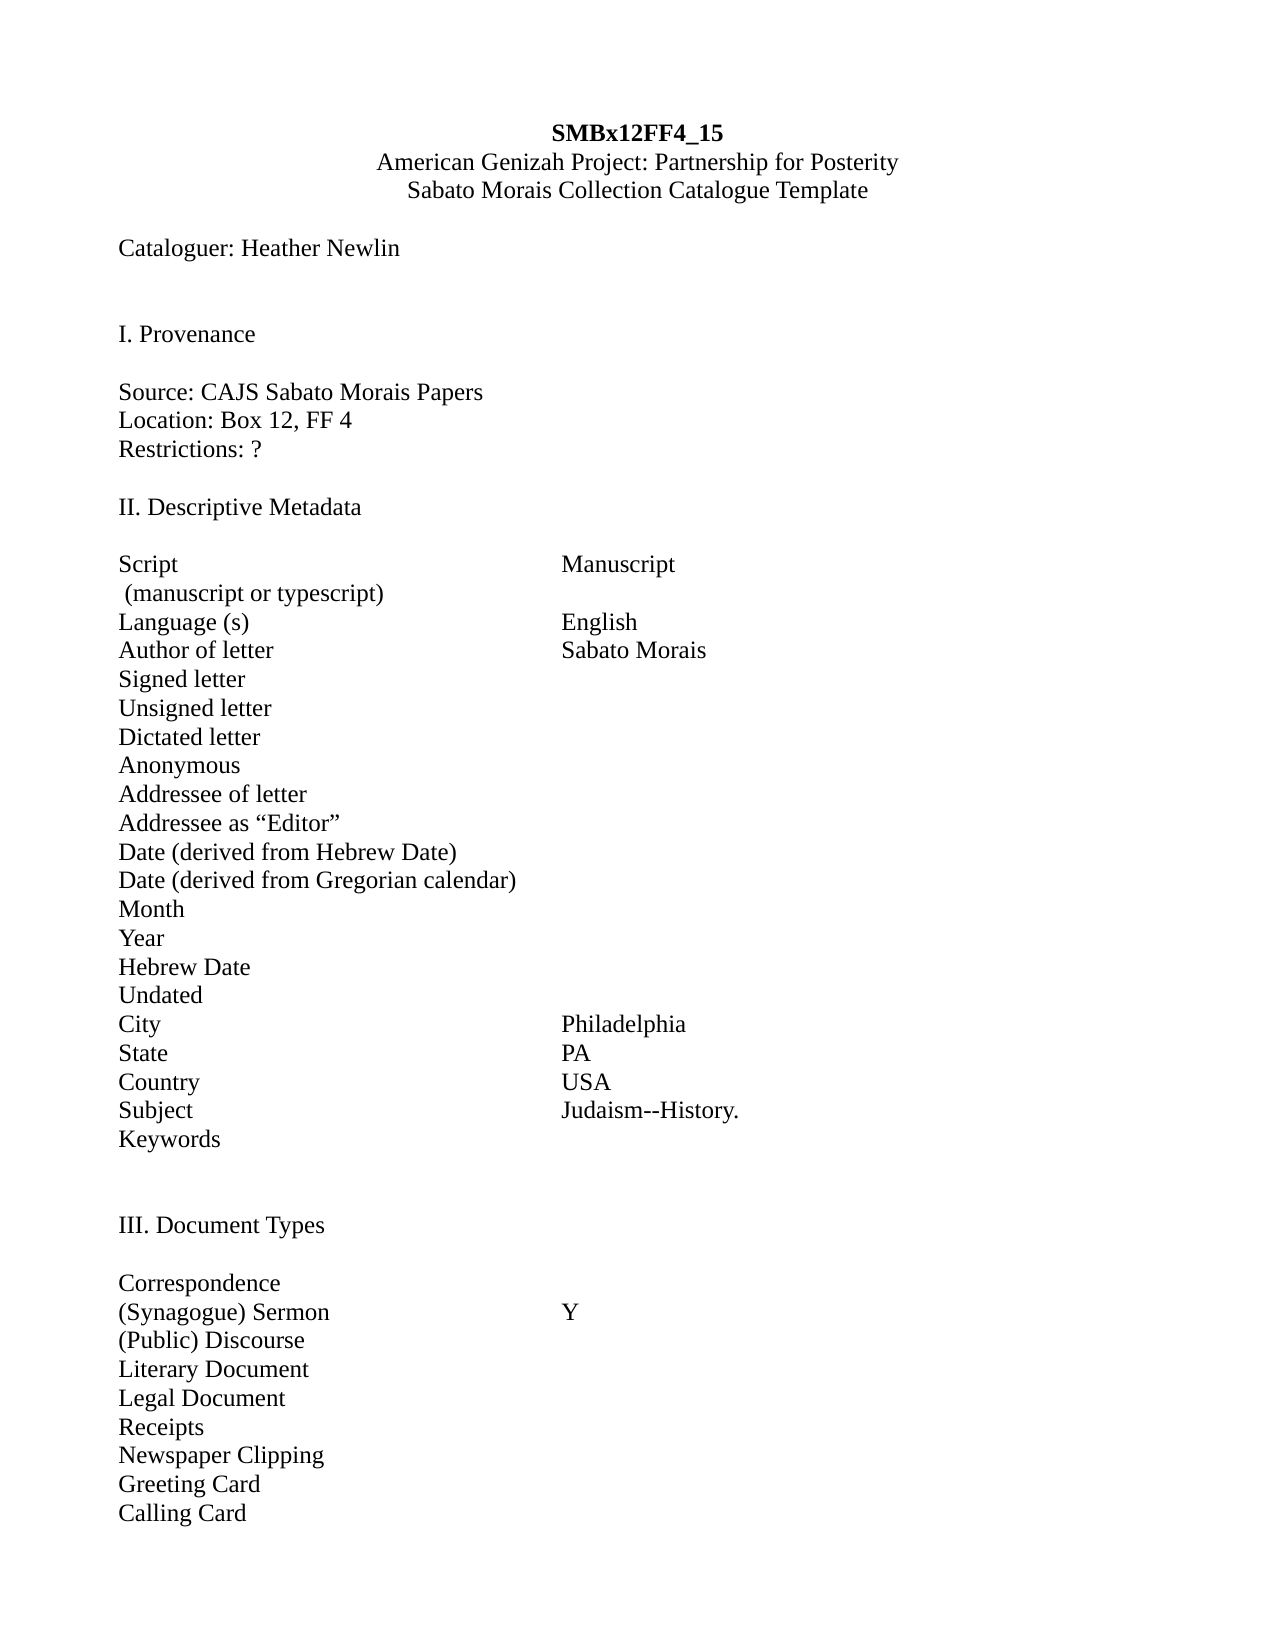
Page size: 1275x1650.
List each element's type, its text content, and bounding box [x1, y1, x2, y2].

text Restrictions: ? [118, 434, 1157, 463]
text Newspaper Clipping [118, 1441, 1157, 1469]
text Greeting Card [118, 1469, 1157, 1498]
text Dictated letter [118, 722, 1157, 751]
text (Public) Discourse [118, 1326, 1157, 1354]
text (Synagogue) Sermon Y [118, 1297, 1157, 1326]
text Sabato Morais Collection Catalogue Template [118, 176, 1157, 204]
text Keywords [118, 1124, 1157, 1153]
text State PA [118, 1038, 1157, 1067]
text Language (s) English [118, 607, 1157, 636]
text Country USA [118, 1067, 1157, 1096]
text Year [118, 923, 1157, 952]
text (manuscript or typescript) [118, 578, 1157, 607]
text Literary Document [118, 1354, 1157, 1383]
text Signed letter [118, 664, 1157, 693]
text Author of letter Sabato Morais [118, 636, 1157, 664]
text Date (derived from Hebrew Date) [118, 837, 1157, 866]
text Cataloguer: Heather Newlin [118, 233, 1157, 262]
text Month [118, 894, 1157, 923]
text I. Provenance [118, 319, 1157, 348]
text SMBx12FF4_15 [118, 118, 1157, 147]
text Calling Card [118, 1498, 1157, 1527]
text III. Document Types [118, 1211, 1157, 1239]
text Hebrew Date [118, 952, 1157, 981]
text Date (derived from Gregorian calendar) [118, 866, 1157, 894]
text Correspondence [118, 1268, 1157, 1297]
text Receipts [118, 1412, 1157, 1441]
text II. Descriptive Metadata [118, 492, 1157, 521]
text Anonymous [118, 751, 1157, 779]
text Script Manuscript [118, 549, 1157, 578]
text Source: CAJS Sabato Morais Papers [118, 377, 1157, 406]
text Addressee of letter [118, 779, 1157, 808]
text Unsigned letter [118, 693, 1157, 722]
text Legal Document [118, 1383, 1157, 1412]
text Undated [118, 981, 1157, 1009]
text Subject Judaism--History. [118, 1096, 1157, 1124]
text Addressee as “Editor” [118, 808, 1157, 837]
text City Philadelphia [118, 1009, 1157, 1038]
text American Genizah Project: Partnership for Posterity [118, 147, 1157, 176]
text Location: Box 12, FF 4 [118, 406, 1157, 434]
